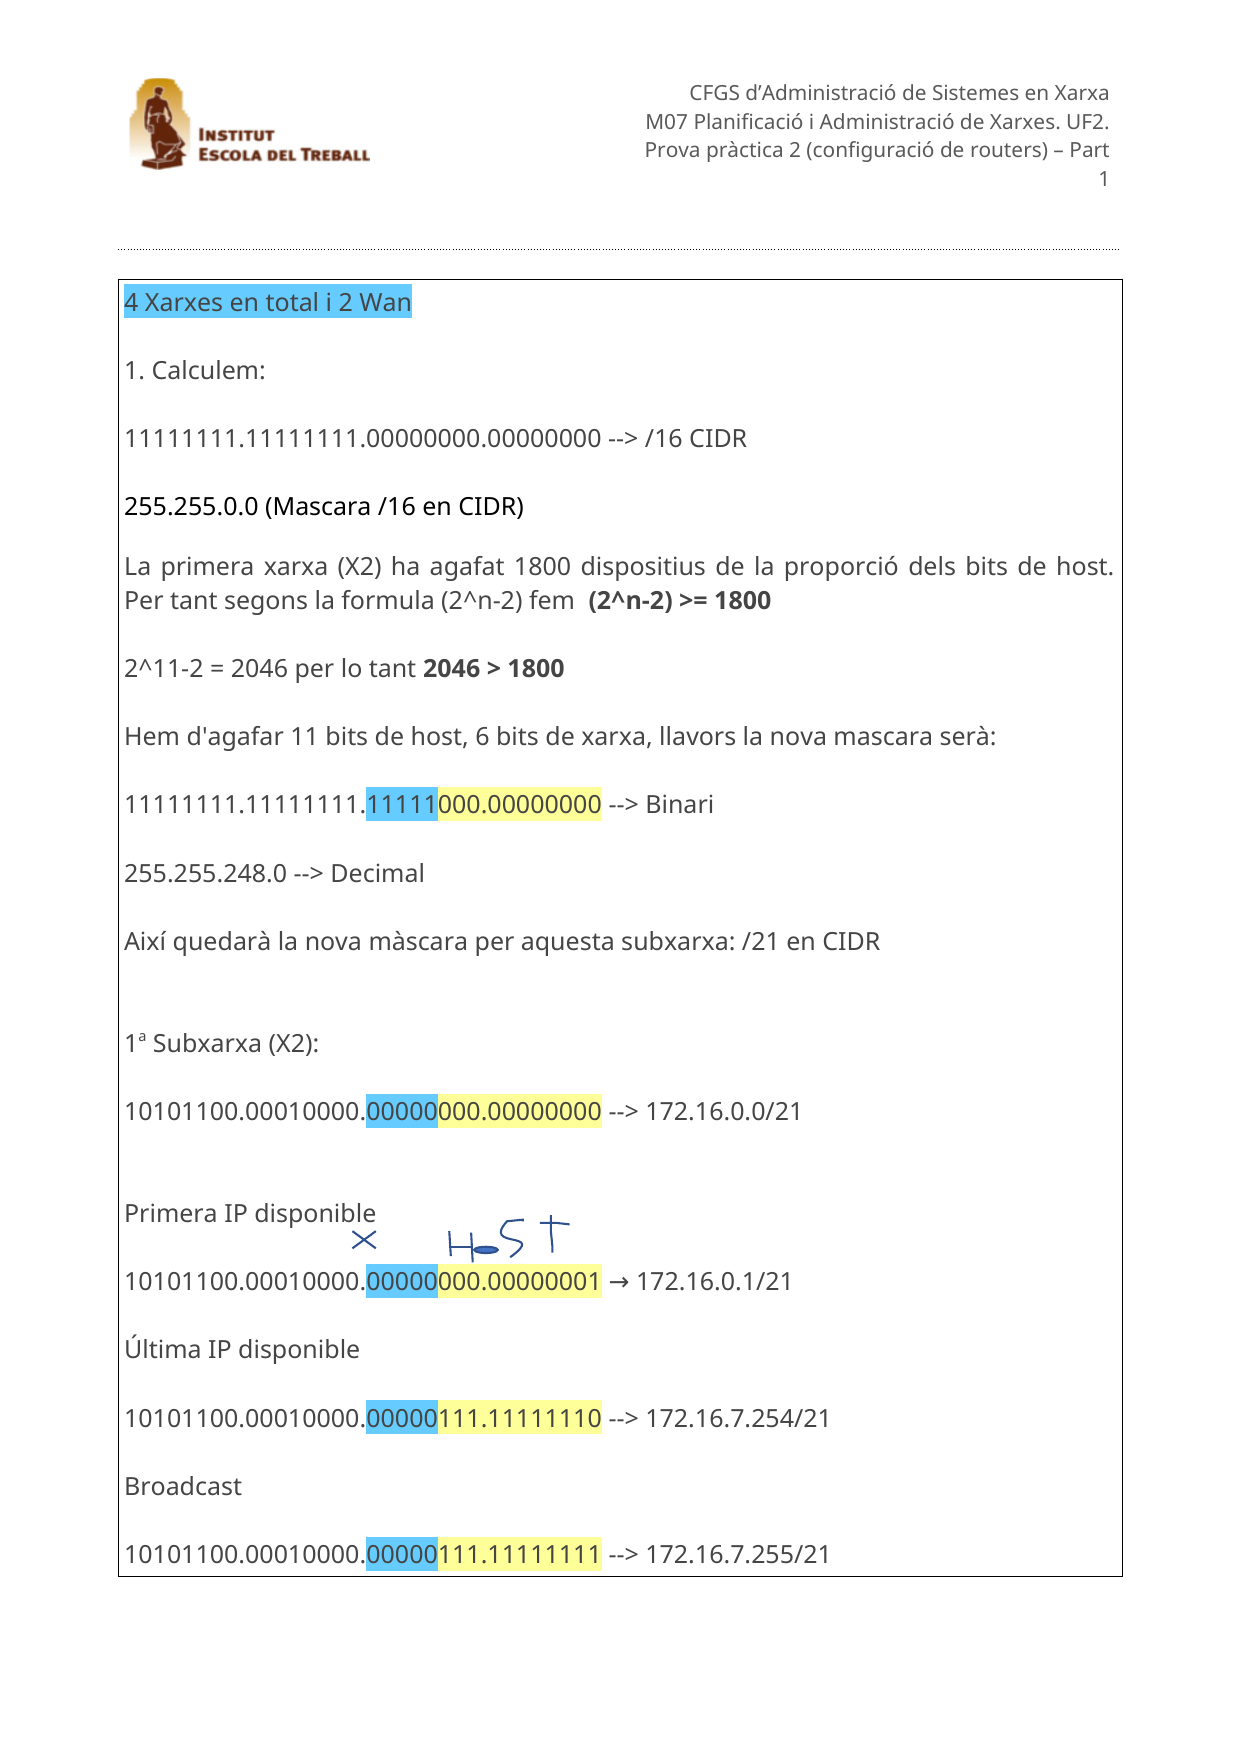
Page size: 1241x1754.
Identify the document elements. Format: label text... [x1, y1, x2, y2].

table_header 4 Xarxes en total i 2 Wan 1. Calculem: 11111111.11111111.00000000.00000000 --> /16 CIDR 255.255.0.0 (Mascara /16 en CIDR) La primera xarxa (X2) ha agafat 1800 dispositius de la proporció dels bits de host. Per tant segons la formula (2^n-2) fem (2^n-2) >= 1800 2^11-2 = 2046 per lo tant 2046 > 1800 Hem d'agafar 11 bits de host, 6 bits de xarxa, llavors la nova mascara serà: 11111111.11111111.11111000.00000000 --> Binari 255.255.248.0 --> Decimal Així quedarà la nova màscara per aquesta subxarxa: /21 en CIDR 1a Subxarxa (X2): 10101100.00010000.00000000.00000000 --> 172.16.0.0/21 Primera IP disponible 10101100.00010000.00000000.00000001 → 172.16.0.1/21 Última IP disponible 10101100.00010000.00000111.11111110 --> 172.16.7.254/21 Broadcast 10101100.00010000.00000111.11111111 --> 172.16.7.255/21 [119, 280, 1122, 1576]
picture [129, 78, 370, 170]
